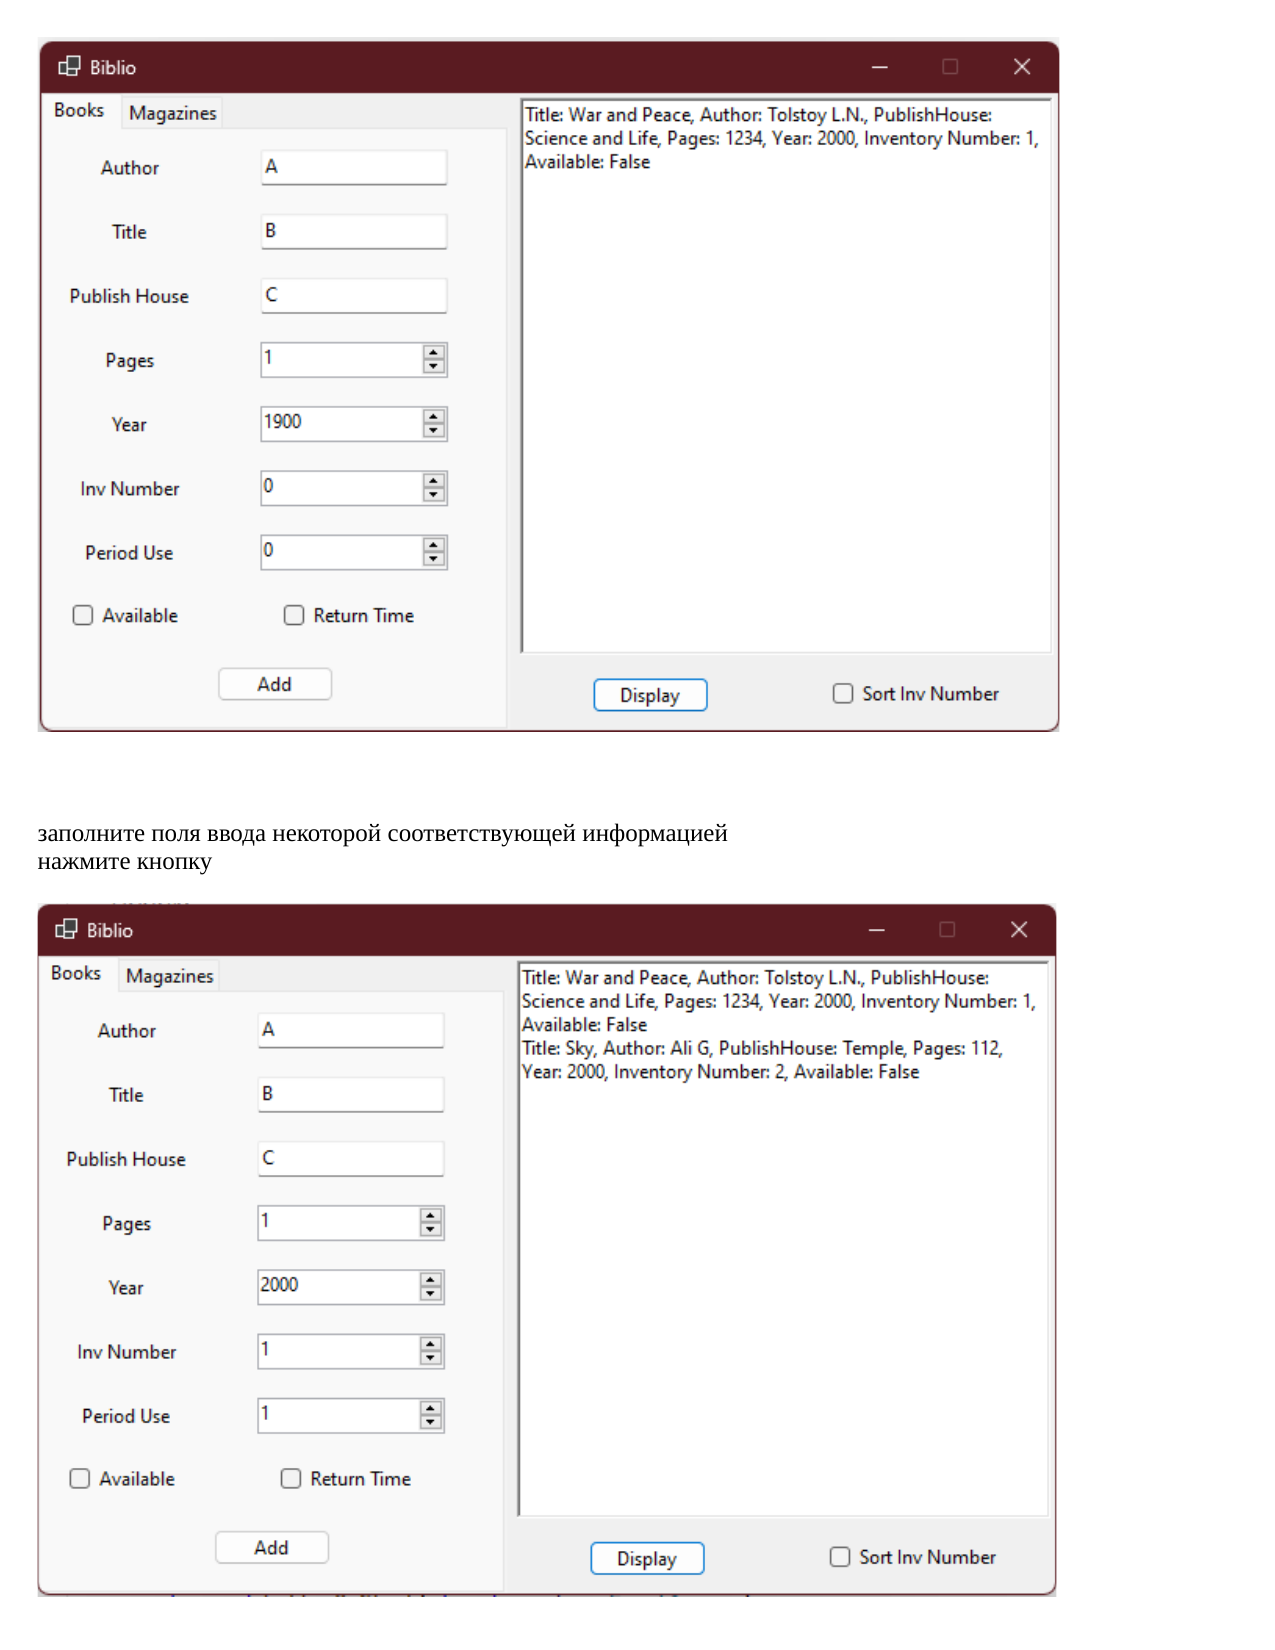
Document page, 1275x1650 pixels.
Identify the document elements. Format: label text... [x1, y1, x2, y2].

text нажмите кнопку [37, 846, 1237, 875]
picture [37, 903, 1057, 1597]
picture [37, 37, 1060, 732]
text заполните поля ввода некоторой соответствующей информацией [37, 818, 1237, 846]
